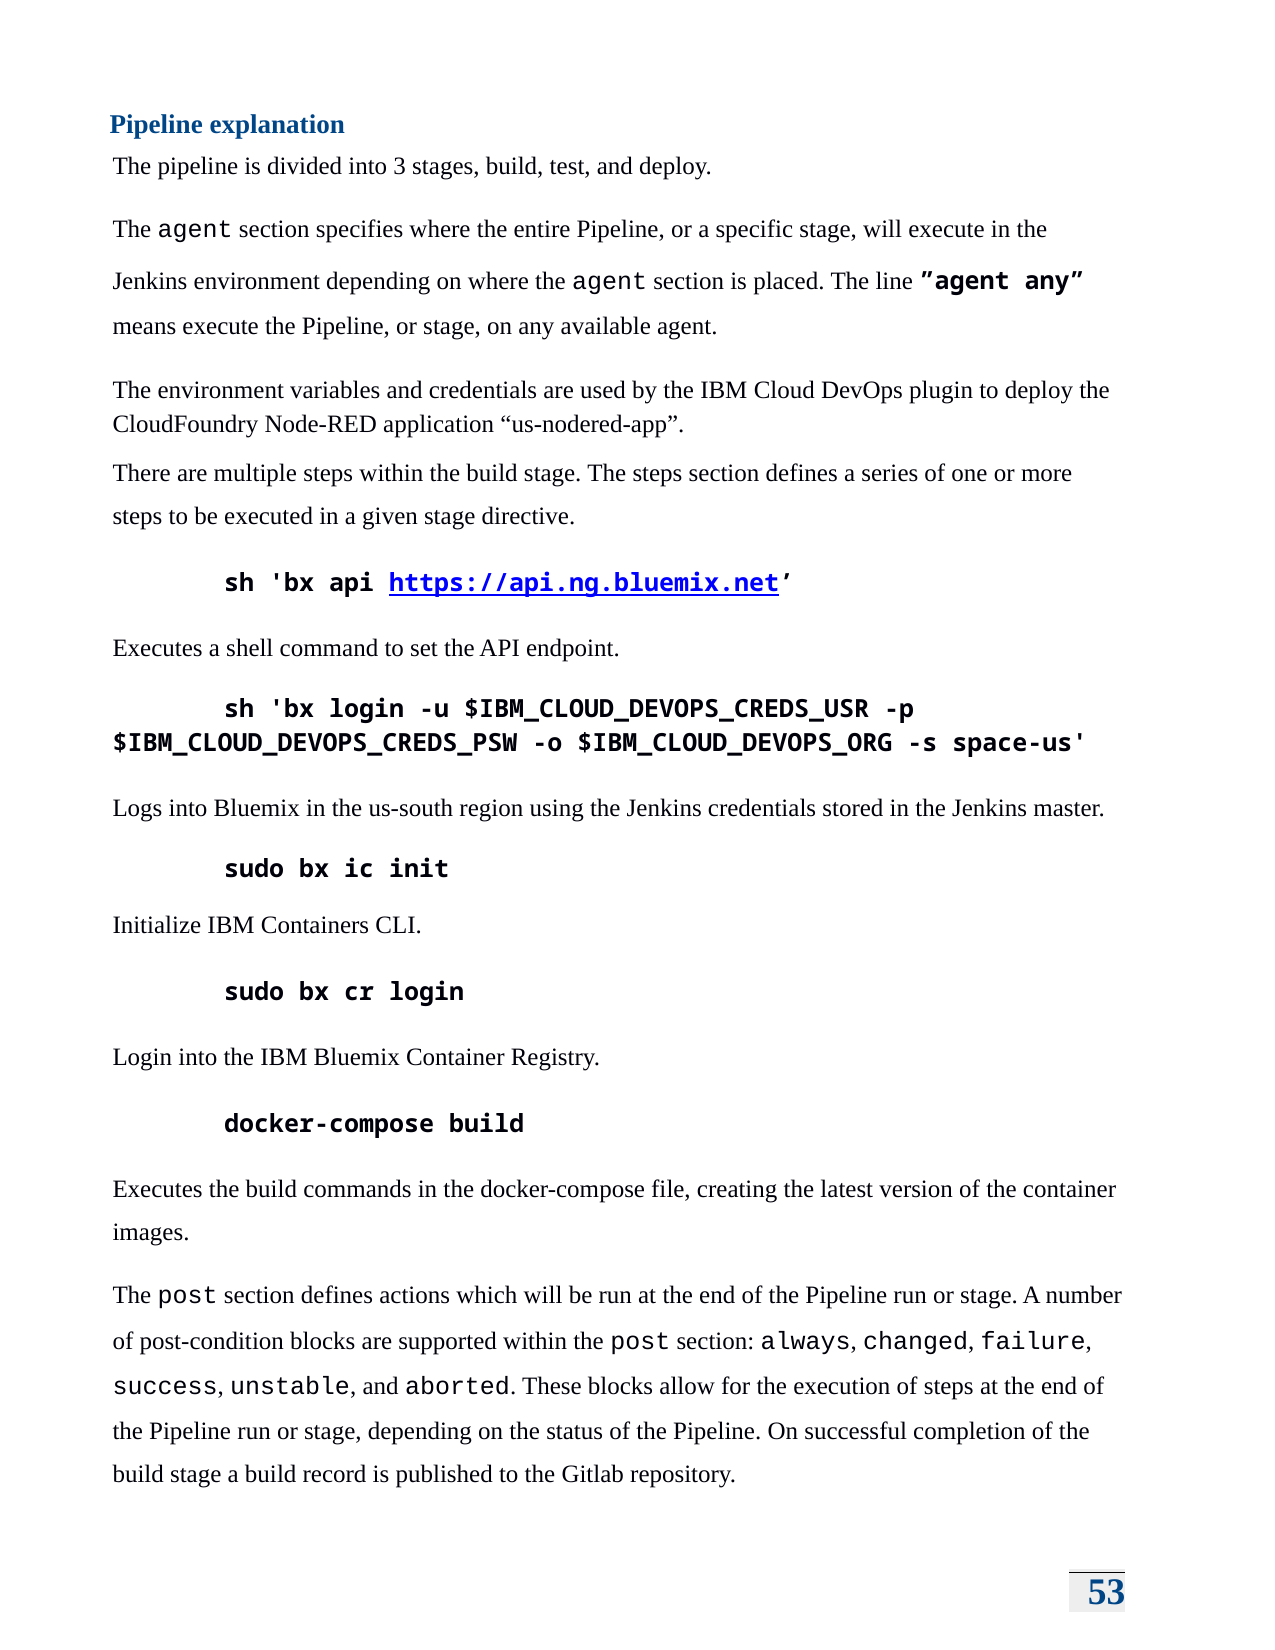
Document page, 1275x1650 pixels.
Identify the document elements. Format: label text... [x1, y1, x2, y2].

text Executes a shell command to set the API endpoint. [112, 633, 1125, 662]
text sudo bx ic init [74, 850, 1125, 884]
text docker-compose build [74, 1106, 1125, 1140]
text sh 'bx api https://api.ng.bluemix.net’ [112, 565, 1125, 599]
text Logs into Bluemix in the us-south region using the Jenkins credentials stored in the Jenkins master. [112, 793, 1125, 822]
text The agent section specifies where the entire Pipeline, or a specific stage, will execute in the Jenkins environment depending on where the agent section is placed. The line ”agent any” means execute the Pipeline, or stage, on any available agent. [112, 214, 1125, 340]
text There are multiple steps within the build stage. The steps section defines a series of one or more steps to be executed in a given stage directive. [112, 458, 1125, 530]
text Initialize IBM Containers CLI. [112, 910, 1125, 939]
text The environment variables and credentials are used by the IBM Cloud DevOps plugin to deploy the CloudFoundry Node-RED application “us-nodered-app”. [112, 375, 1125, 438]
subtitle Pipeline explanation [109, 108, 1125, 139]
text The post section defines actions which will be run at the end of the Pipeline run or stage. A number of post-condition blocks are supported within the post section: always, changed, failure, success, unstable, and aborted. These blocks allow for the execution of steps at the end of the Pipeline run or stage, depending on the status of the Pipeline. On successful completion of the build stage a build record is published to the Gitlab repository. [112, 1281, 1125, 1488]
text sh 'bx login -u $IBM_CLOUD_DEVOPS_CREDS_USR -p $IBM_CLOUD_DEVOPS_CREDS_PSW -o $IBM_CLOUD_DEVOPS_ORG -s space-us' [112, 691, 1125, 759]
text sudo bx cr login [74, 974, 1125, 1008]
text Executes the build commands in the docker-compose file, creating the latest version of the container images. [112, 1174, 1125, 1246]
text Login into the IBM Bluemix Container Registry. [112, 1042, 1125, 1071]
text The pipeline is divided into 3 stages, build, test, and deploy. [112, 151, 1125, 179]
